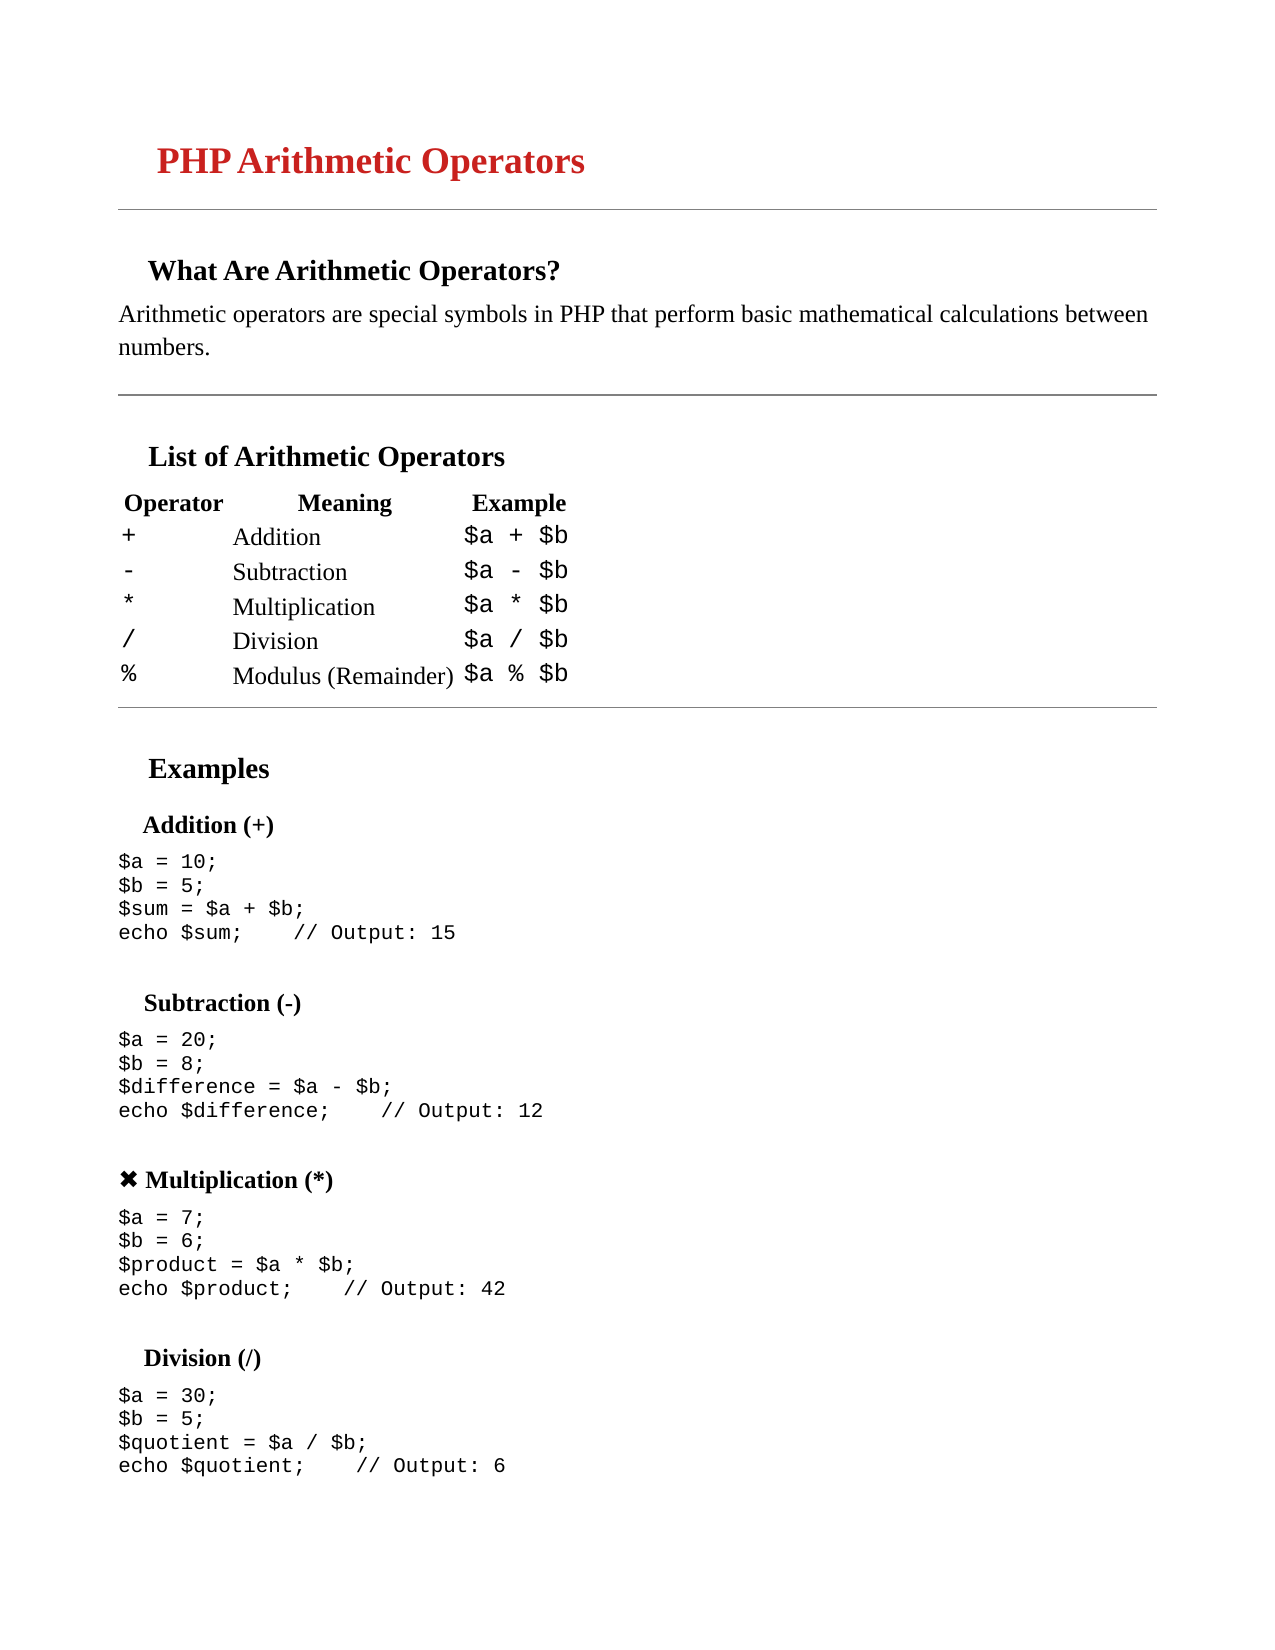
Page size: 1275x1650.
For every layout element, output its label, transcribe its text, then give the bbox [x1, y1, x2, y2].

text $b = 5; [118, 875, 1157, 898]
table_cell Subtraction [229, 554, 461, 589]
text $b = 6; [118, 1230, 1157, 1254]
text $b = 8; [118, 1053, 1157, 1076]
subtitle ➗ Division (/) [118, 1343, 1157, 1372]
table_cell Multiplication [229, 589, 461, 623]
table_cell $a + $b [461, 520, 577, 554]
subtitle ✅ Examples [118, 751, 1157, 785]
text $quotient = $a / $b; [118, 1432, 1157, 1456]
text $a = 10; [118, 851, 1157, 875]
table_header Operator [118, 485, 229, 519]
table_cell % [118, 658, 229, 692]
text echo $quotient; // Output: 6 [118, 1456, 1157, 1479]
text $a = 7; [118, 1207, 1157, 1230]
table_cell $a % $b [461, 658, 577, 692]
table_cell Addition [229, 520, 461, 554]
table_cell / [118, 623, 229, 658]
text echo $difference; // Output: 12 [118, 1100, 1157, 1123]
subtitle ✅ List of Arithmetic Operators [118, 439, 1157, 472]
subtitle ✅ PHP Arithmetic Operators [118, 139, 1157, 182]
table_cell - [118, 554, 229, 589]
text $sum = $a + $b; [118, 898, 1157, 922]
text $b = 5; [118, 1408, 1157, 1432]
text $a = 20; [118, 1029, 1157, 1053]
table_header Example [461, 485, 577, 519]
text Arithmetic operators are special symbols in PHP that perform basic mathematical calculations between numbers. [118, 299, 1157, 361]
subtitle ✅ What Are Arithmetic Operators? [118, 253, 1157, 287]
table_cell Division [229, 623, 461, 658]
table_cell + [118, 520, 229, 554]
table_cell * [118, 589, 229, 623]
text $a = 30; [118, 1384, 1157, 1408]
table_header Meaning [229, 485, 461, 519]
table_cell $a - $b [461, 554, 577, 589]
subtitle ✖ Multiplication (*) [118, 1166, 1157, 1194]
text echo $sum; // Output: 15 [118, 922, 1157, 946]
text $difference = $a - $b; [118, 1076, 1157, 1100]
table_cell $a * $b [461, 589, 577, 623]
table_cell $a / $b [461, 623, 577, 658]
subtitle ➕ Addition (+) [118, 810, 1157, 839]
table_cell Modulus (Remainder) [229, 658, 461, 692]
subtitle ➖ Subtraction (-) [118, 988, 1157, 1016]
text $product = $a * $b; [118, 1254, 1157, 1278]
text echo $product; // Output: 42 [118, 1278, 1157, 1301]
